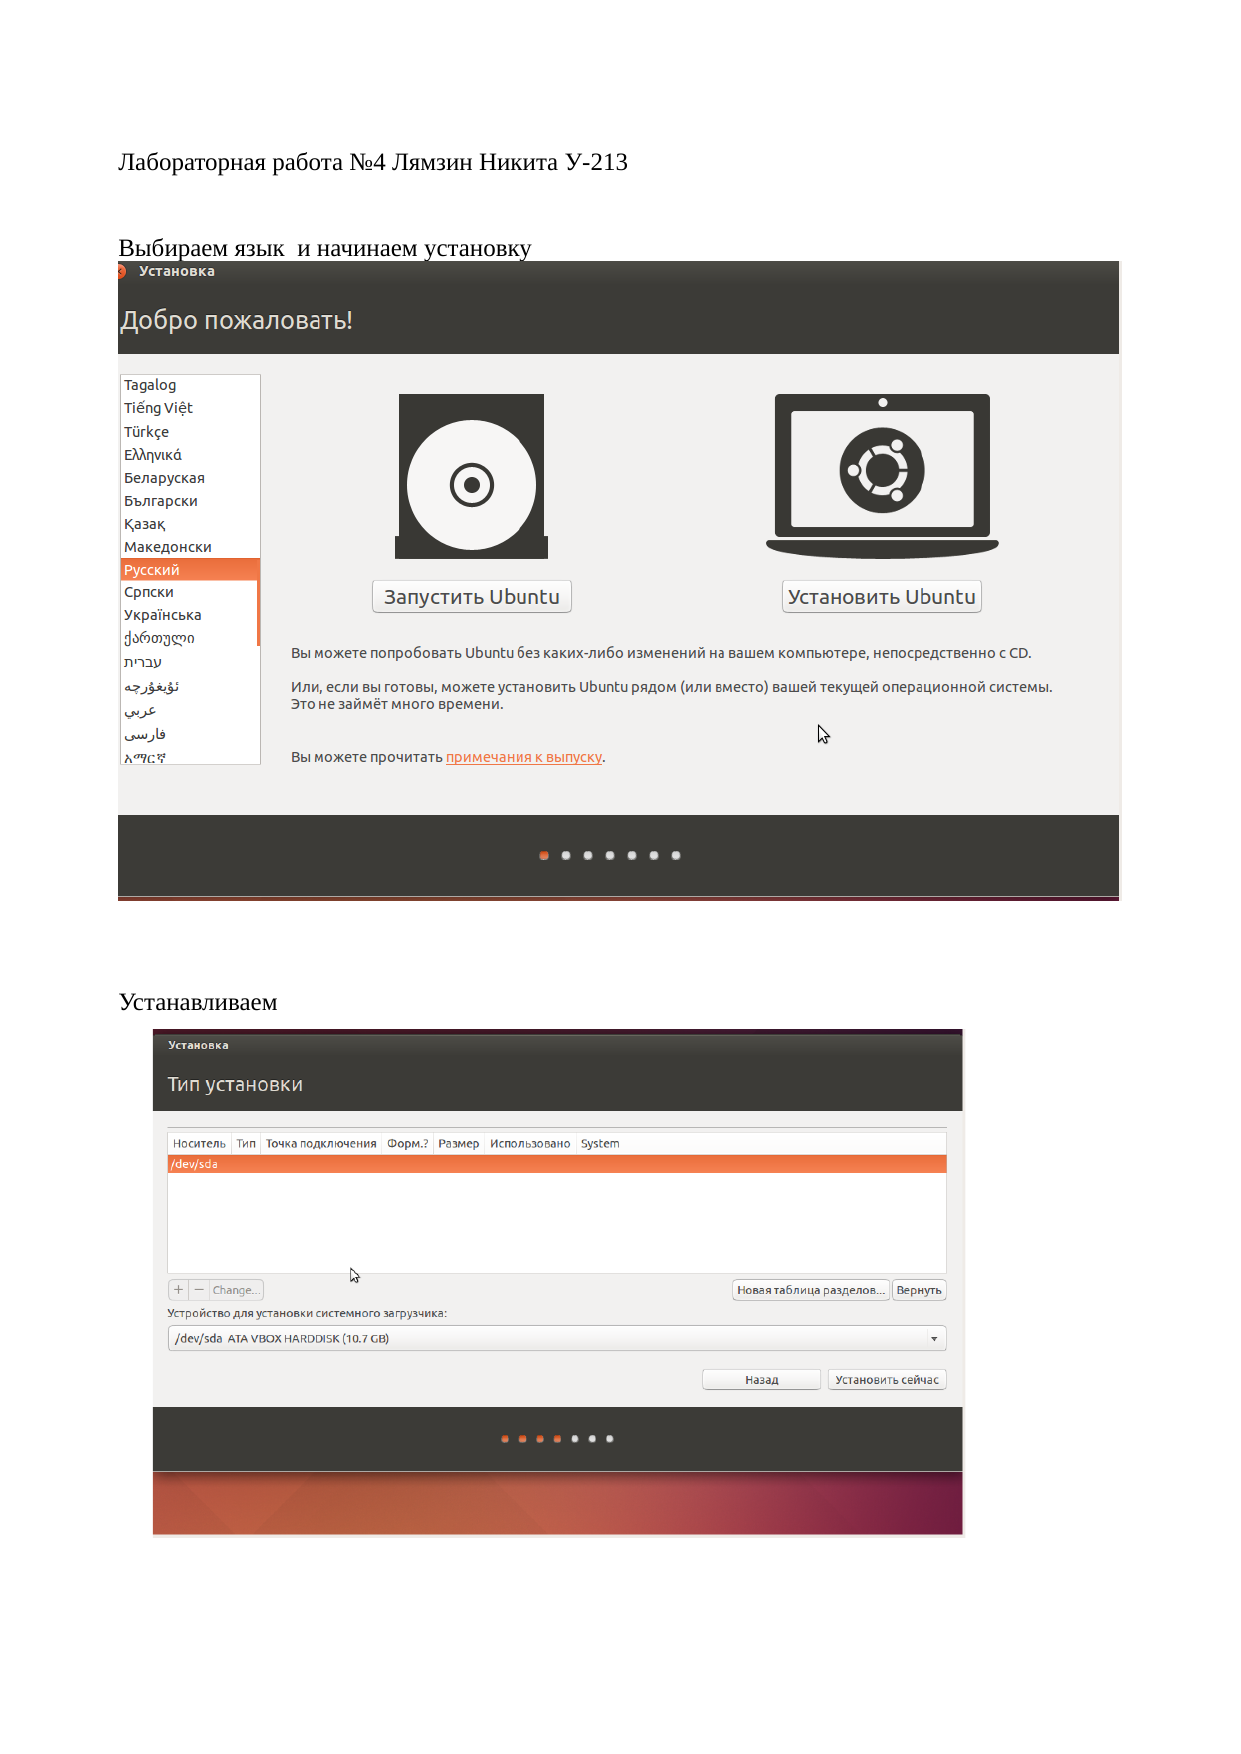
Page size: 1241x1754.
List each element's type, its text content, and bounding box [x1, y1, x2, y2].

text Устанавливаем [118, 987, 1122, 1016]
text Лабораторная работа №4 Лямзин Никита У-213 [118, 147, 1122, 176]
text Выбираем язык и начинаем установку [118, 233, 1122, 261]
